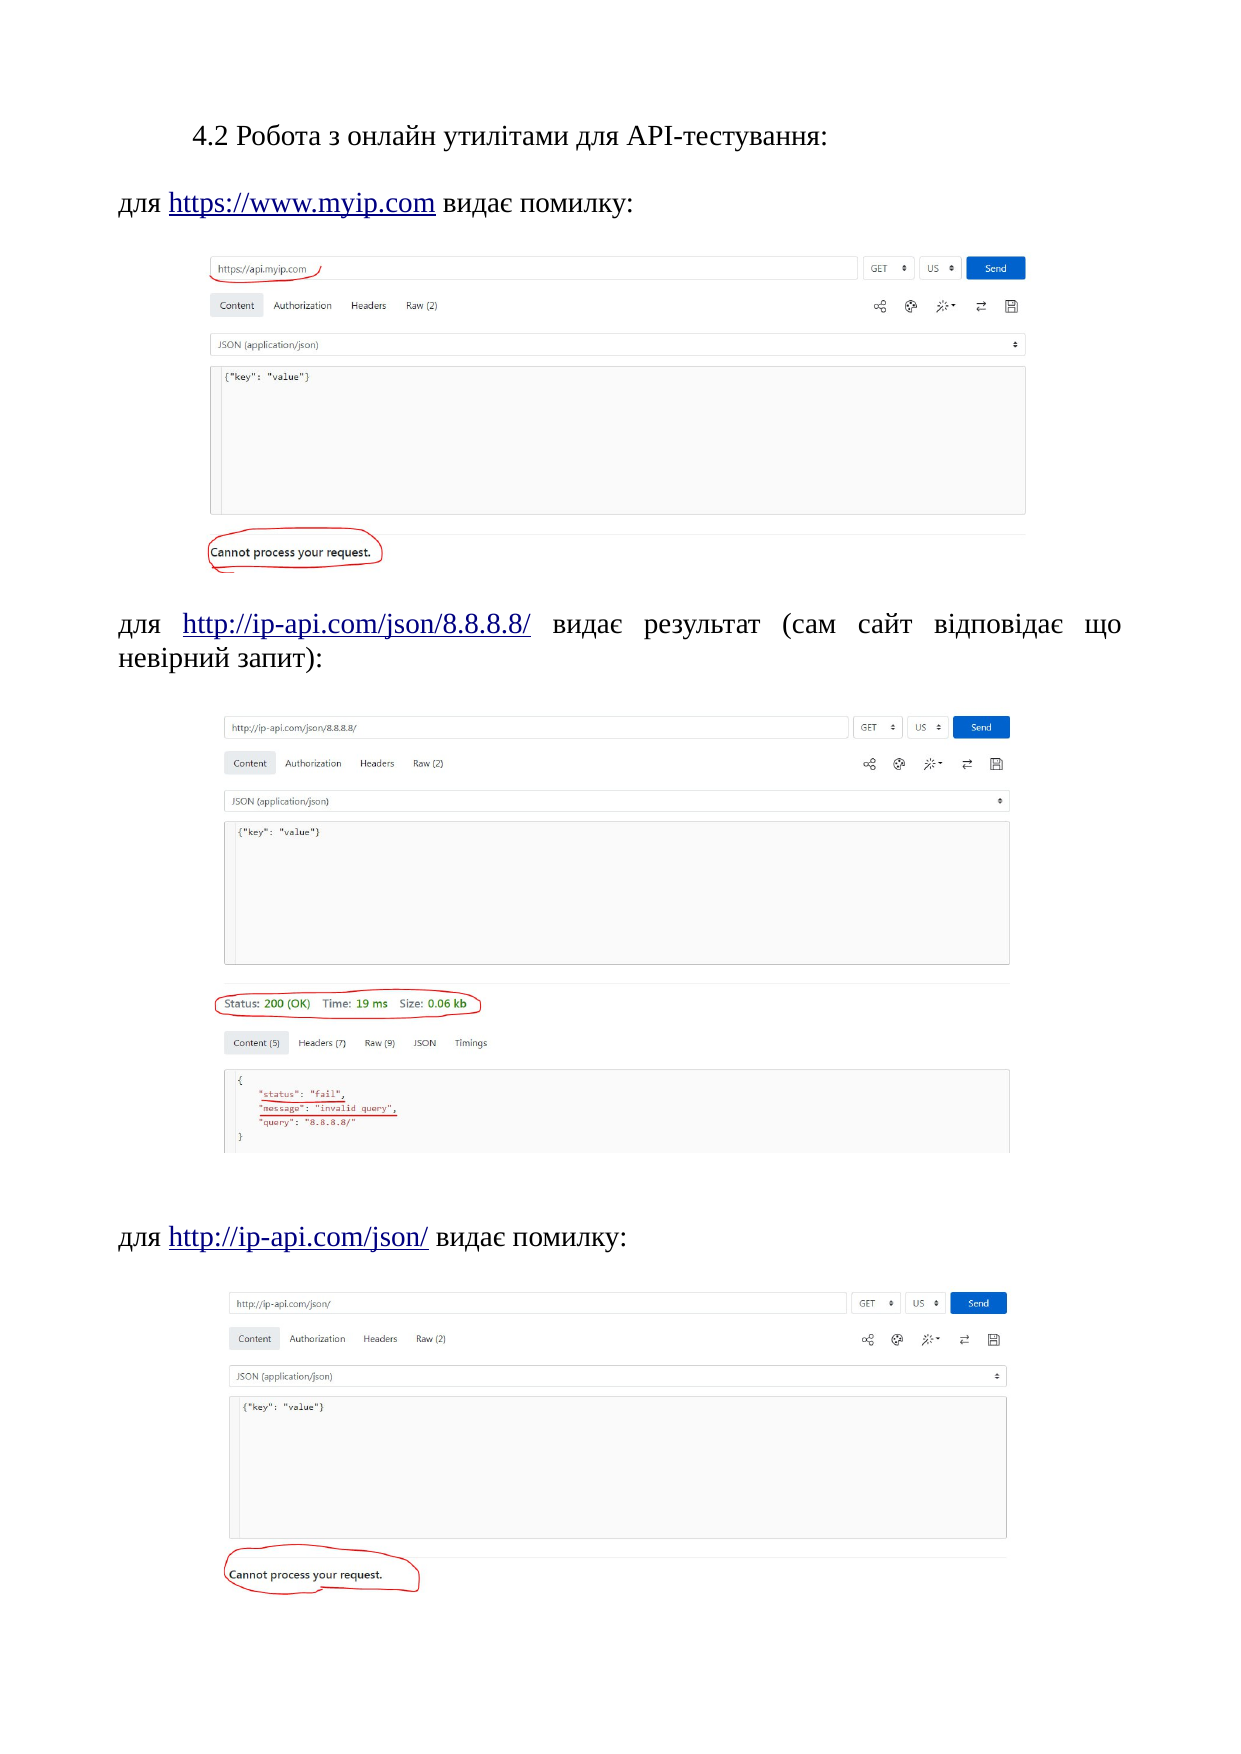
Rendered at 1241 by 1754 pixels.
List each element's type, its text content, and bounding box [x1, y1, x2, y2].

picture [205, 252, 1035, 573]
text для http://ip-api.com/json/ видає помилку: [118, 1219, 1122, 1253]
text для https://www.myip.com видає помилку: [118, 185, 1122, 219]
picture [214, 707, 1026, 1153]
picture [223, 1286, 1017, 1598]
text 4.2 Робота з онлайн утилітами для API-тестування: [118, 118, 1122, 152]
text для http://ip-api.com/json/8.8.8.8/ видає результат (сам сайт відповідає що невірний запит): [118, 607, 1122, 674]
